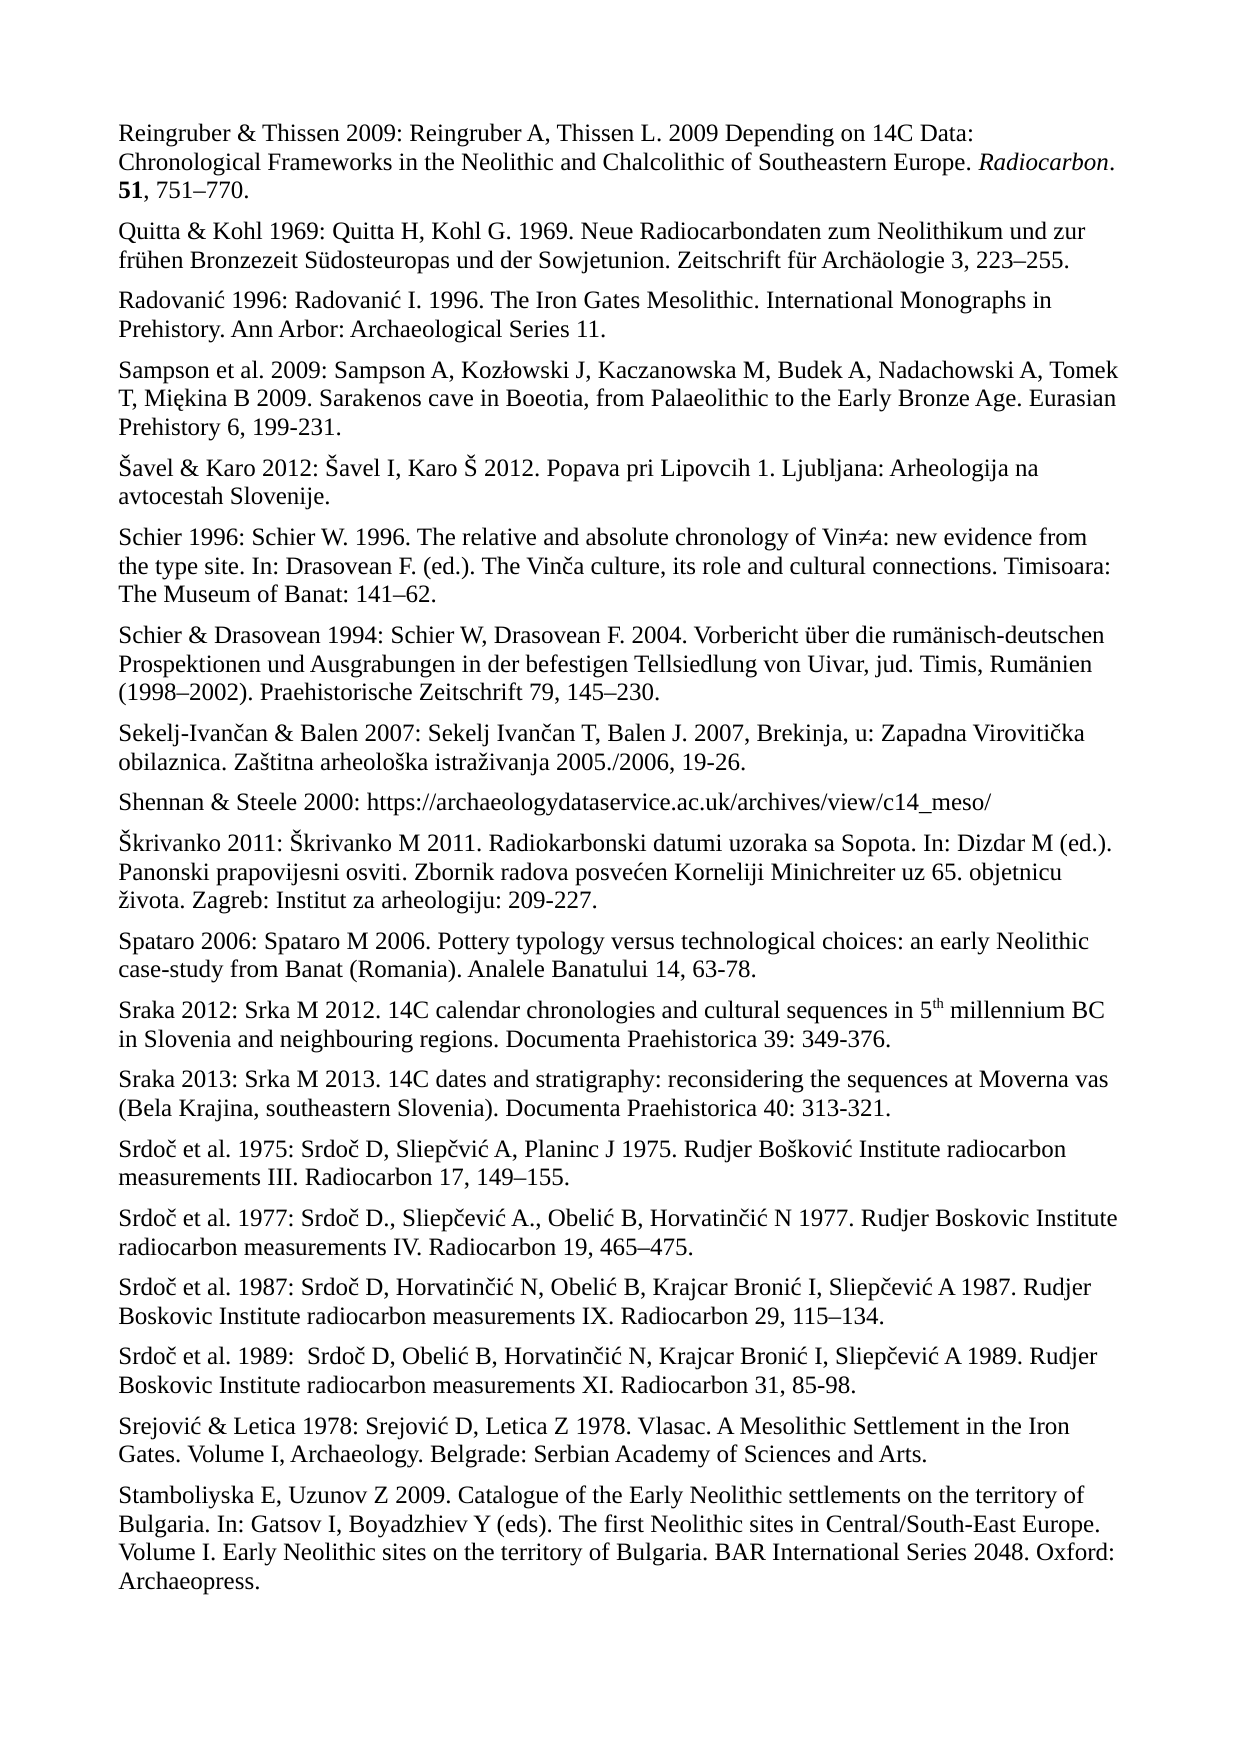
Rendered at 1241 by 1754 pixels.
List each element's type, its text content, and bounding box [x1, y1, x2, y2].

text Sraka 2013: Srka M 2013. 14C dates and stratigraphy: reconsidering the sequences at Moverna vas (Bela Krajina, southeastern Slovenia). Documenta Praehistorica 40: 313-321. [118, 1064, 1122, 1122]
text Sampson et al. 2009: Sampson A, Kozłowski J, Kaczanowska M, Budek A, Nadachowski A, Tomek T, Miękina B 2009. Sarakenos cave in Boeotia, from Palaeolithic to the Early Bronze Age. Eurasian Prehistory 6, 199-231. [118, 355, 1122, 441]
text Srdoč et al. 1975: Srdoč D, Sliepčvić A, Planinc J 1975. Rudjer Bošković Institute radiocarbon measurements III. Radiocarbon 17, 149–155. [118, 1134, 1122, 1191]
text Šavel & Karo 2012: Šavel I, Karo Š 2012. Popava pri Lipovcih 1. Ljubljana: Arheologija na avtocestah Slovenije. [118, 453, 1122, 510]
text Reingruber & Thissen 2009: Reingruber A, Thissen L. 2009 Depending on 14C Data: Chronological Frameworks in the Neolithic and Chalcolithic of Southeastern Europe. Radiocarbon. 51, 751–770. [118, 118, 1122, 204]
text Škrivanko 2011: Škrivanko M 2011. Radiokarbonski datumi uzoraka sa Sopota. In: Dizdar M (ed.). Panonski prapovijesni osviti. Zbornik radova posvećen Korneliji Minichreiter uz 65. objetnicu života. Zagreb: Institut za arheologiju: 209-227. [118, 828, 1122, 914]
text Spataro 2006: Spataro M 2006. Pottery typology versus technological choices: an early Neolithic case-study from Banat (Romania). Analele Banatului 14, 63-78. [118, 926, 1122, 983]
text Radovanić 1996: Radovanić I. 1996. The Iron Gates Mesolithic. International Monographs in Prehistory. Ann Arbor: Archaeological Series 11. [118, 285, 1122, 343]
text Quitta & Kohl 1969: Quitta H, Kohl G. 1969. Neue Radiocarbondaten zum Neolithikum und zur frühen Bronzezeit Südosteuropas und der Sowjetunion. Zeitschrift für Archäologie 3, 223–255. [118, 216, 1122, 274]
text Srejović & Letica 1978: Srejović D, Letica Z 1978. Vlasac. A Mesolithic Settlement in the Iron Gates. Volume I, Archaeology. Belgrade: Serbian Academy of Sciences and Arts. [118, 1411, 1122, 1468]
text Srdoč et al. 1989: Srdoč D, Obelić B, Horvatinčić N, Krajcar Bronić I, Sliepčević A 1989. Rudjer Boskovic Institute radiocarbon measurements XI. Radiocarbon 31, 85-98. [118, 1341, 1122, 1399]
text Stamboliyska E, Uzunov Z 2009. Catalogue of the Early Neolithic settlements on the territory of Bulgaria. In: Gatsov I, Boyadzhiev Y (eds). The first Neolithic sites in Central/South-East Europe. Volume I. Early Neolithic sites on the territory of Bulgaria. BAR International Series 2048. Oxford: Archaeopress. [118, 1480, 1122, 1595]
text Schier & Drasovean 1994: Schier W, Drasovean F. 2004. Vorbericht über die rumänisch-deutschen Prospektionen und Ausgrabungen in der befestigen Tellsiedlung von Uivar, jud. Timis, Rumänien (1998–2002). Praehistorische Zeitschrift 79, 145–230. [118, 620, 1122, 706]
text Srdoč et al. 1977: Srdoč D., Sliepčević A., Obelić B, Horvatinčić N 1977. Rudjer Boskovic Institute radiocarbon measurements IV. Radiocarbon 19, 465–475. [118, 1203, 1122, 1260]
text Sraka 2012: Srka M 2012. 14C calendar chronologies and cultural sequences in 5th millennium BC in Slovenia and neighbouring regions. Documenta Praehistorica 39: 349-376. [118, 995, 1122, 1053]
text Srdoč et al. 1987: Srdoč D, Horvatinčić N, Obelić B, Krajcar Bronić I, Sliepčević A 1987. Rudjer Boskovic Institute radiocarbon measurements IX. Radiocarbon 29, 115–134. [118, 1272, 1122, 1330]
text Schier 1996: Schier W. 1996. The relative and absolute chronology of Vin≠a: new evidence from the type site. In: Drasovean F. (ed.). The Vinča culture, its role and cultural connections. Timisoara: The Museum of Banat: 141–62. [118, 522, 1122, 608]
text Shennan & Steele 2000: https://archaeologydataservice.ac.uk/archives/view/c14_meso/ [118, 787, 1122, 816]
text Sekelj-Ivančan & Balen 2007: Sekelj Ivančan T, Balen J. 2007, Brekinja, u: Zapadna Virovitička obilaznica. Zaštitna arheološka istraživanja 2005./2006, 19-26. [118, 718, 1122, 776]
